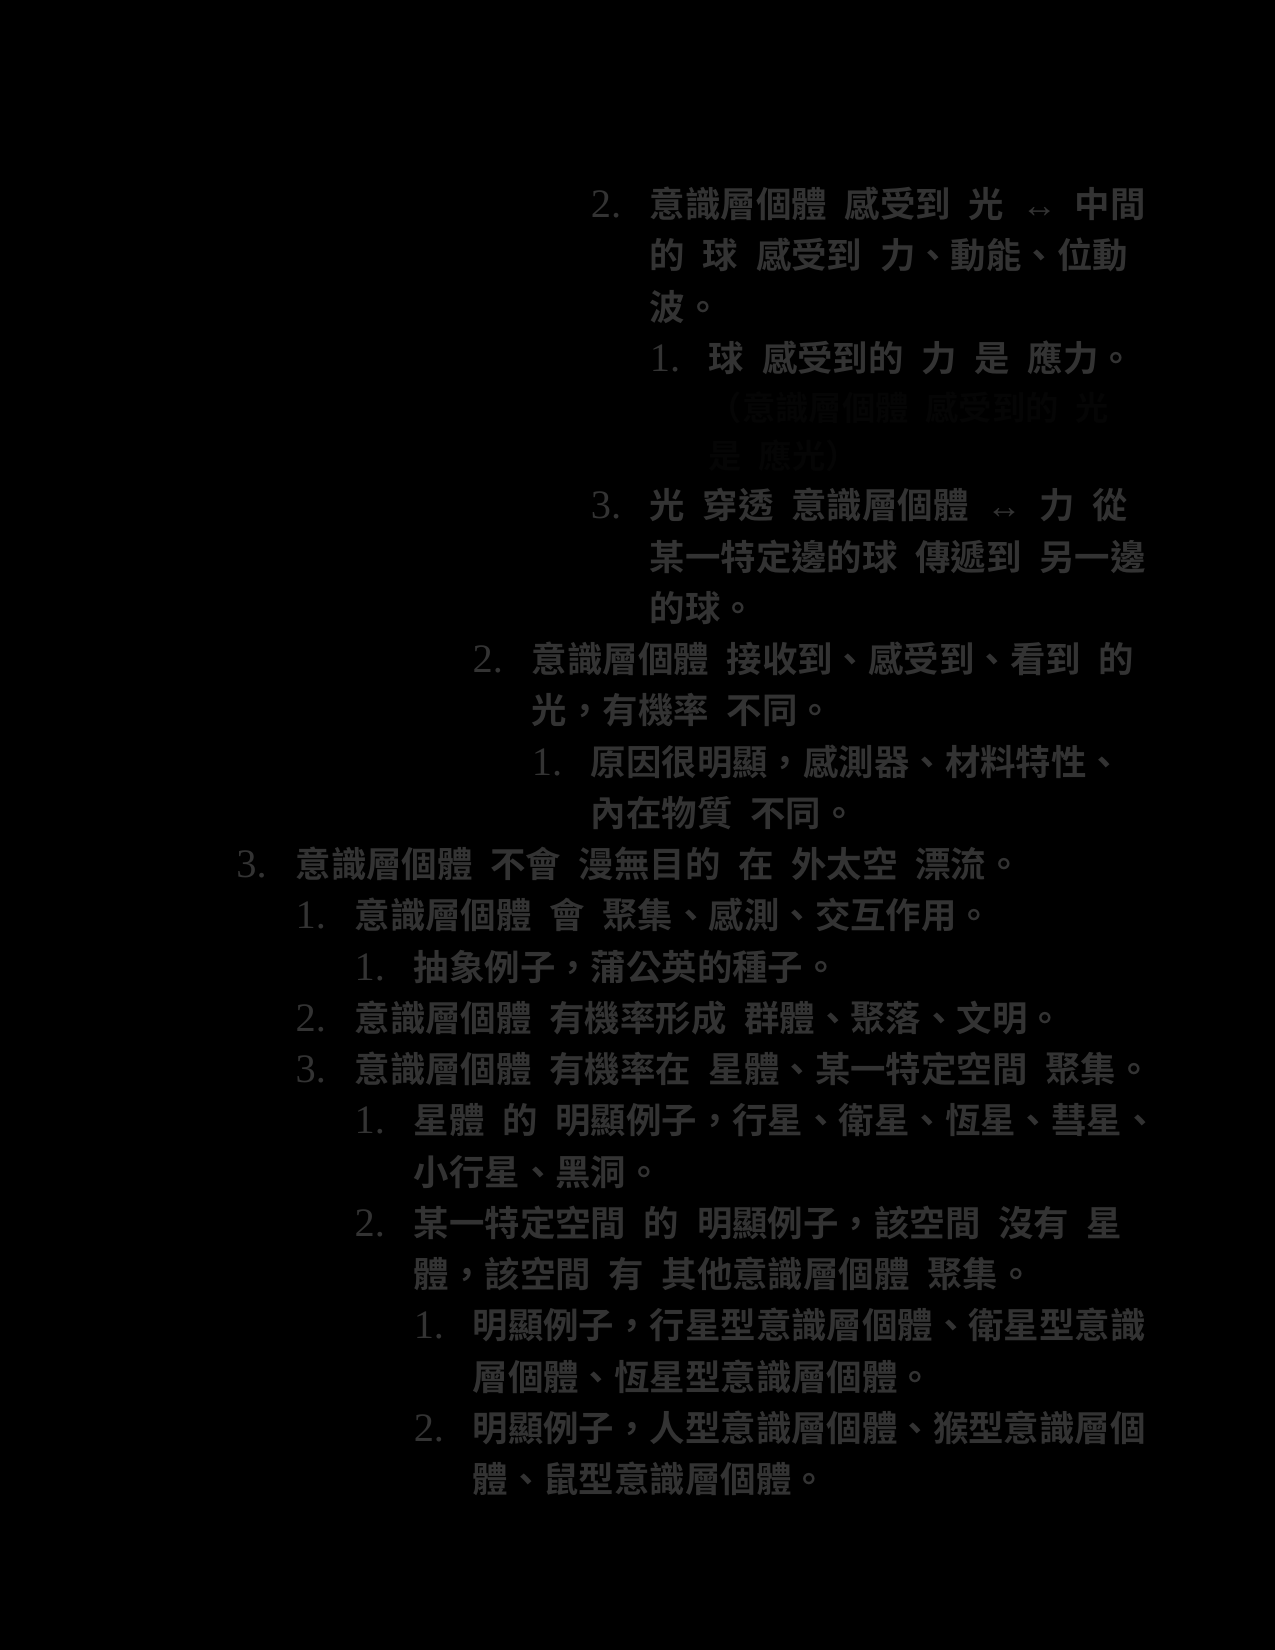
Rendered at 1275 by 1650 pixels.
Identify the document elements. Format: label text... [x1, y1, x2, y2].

list 光 穿透 意識層個體 ↔ 力 從 某一特定邊的球 傳遞到 另一邊的球。 [591, 478, 1157, 632]
list 某一特定空間 的 明顯例子，該空間 沒有 星體，該空間 有 其他意識層個體 聚集。 [354, 1195, 1157, 1298]
list 意識層個體 不會 漫無目的 在 外太空 漂流。 [236, 837, 1157, 888]
list 意識層個體 有機率在 星體、某一特定空間 聚集。 [295, 1042, 1157, 1093]
list 意識層個體 有機率形成 群體、聚落、文明。 [295, 990, 1157, 1042]
list 意識層個體 感受到 光 ↔ 中間的 球 感受到 力、動能、位動波。 [591, 176, 1157, 330]
list 明顯例子，行星型意識層個體、衛星型意識層個體、恆星型意識層個體。 [413, 1298, 1157, 1400]
list 星體 的 明顯例子，行星、衛星、恆星、彗星、小行星、黑洞。 [354, 1093, 1157, 1195]
list 意識層個體 接收到、感受到、看到 的 光，有機率 不同。 [472, 632, 1157, 734]
list 明顯例子，人型意識層個體、猴型意識層個體、鼠型意識層個體。 [413, 1400, 1157, 1503]
list 原因很明顯，感測器、材料特性、內在物質 不同。 [532, 734, 1157, 837]
list 抽象例子，蒲公英的種子。 [354, 939, 1157, 990]
list 球 感受到的 力 是 應力。（意識層個體 感受到的 光 是 應光） [649, 330, 1157, 478]
list 意識層個體 會 聚集、感測、交互作用。 [295, 888, 1157, 939]
